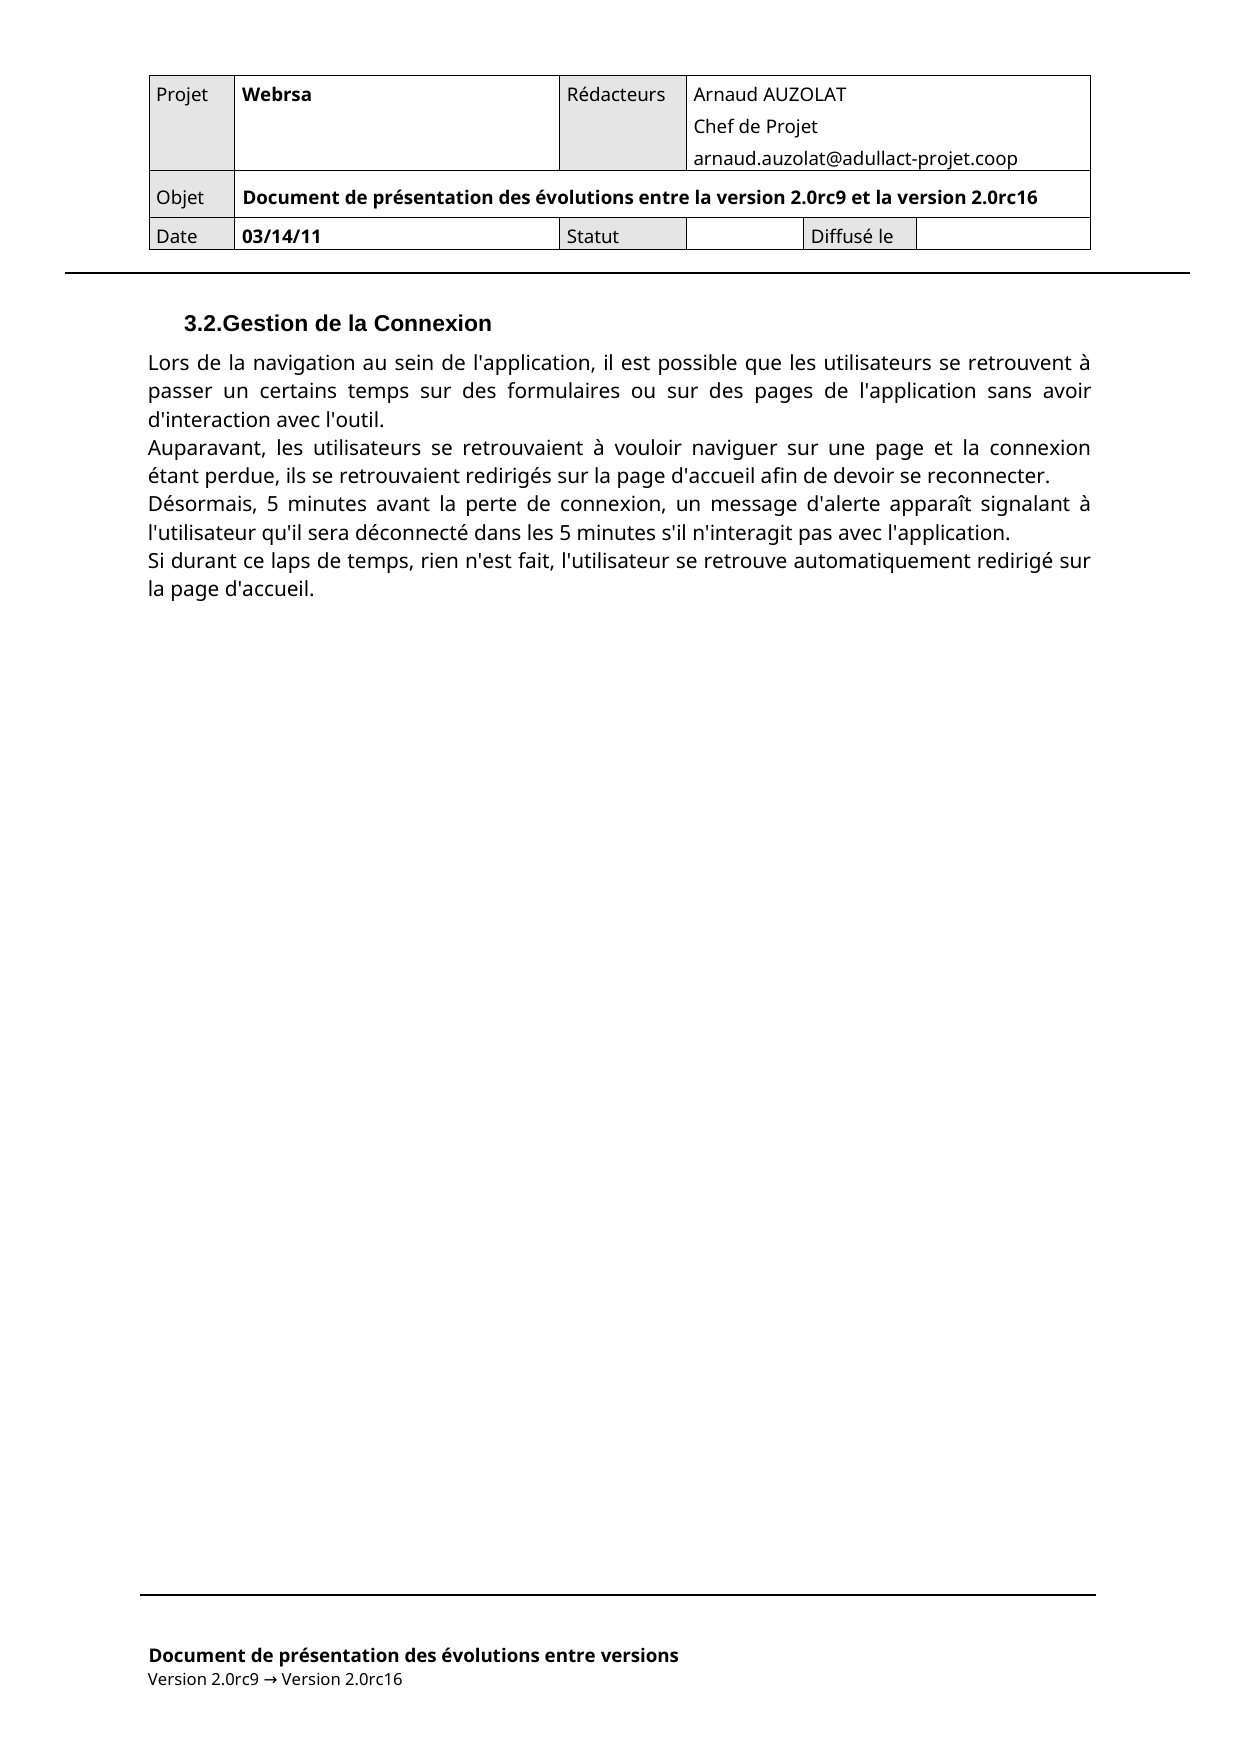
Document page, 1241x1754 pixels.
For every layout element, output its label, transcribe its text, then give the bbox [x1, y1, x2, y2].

text Désormais, 5 minutes avant la perte de connexion, un message d'alerte apparaît signalant à l'utilisateur qu'il sera déconnecté dans les 5 minutes s'il n'interagit pas avec l'application. [148, 489, 1092, 546]
text Si durant ce laps de temps, rien n'est fait, l'utilisateur se retrouve automatiquement redirigé sur la page d'accueil. [148, 546, 1092, 602]
text Auparavant, les utilisateurs se retrouvaient à vouloir naviguer sur une page et la connexion étant perdue, ils se retrouvaient redirigés sur la page d'accueil afin de devoir se reconnecter. [148, 433, 1092, 489]
text Lors de la navigation au sein de l'application, il est possible que les utilisateurs se retrouvent à passer un certains temps sur des formulaires ou sur des pages de l'application sans avoir d'interaction avec l'outil. [148, 348, 1092, 433]
subtitle Gestion de la Connexion [177, 311, 1092, 337]
